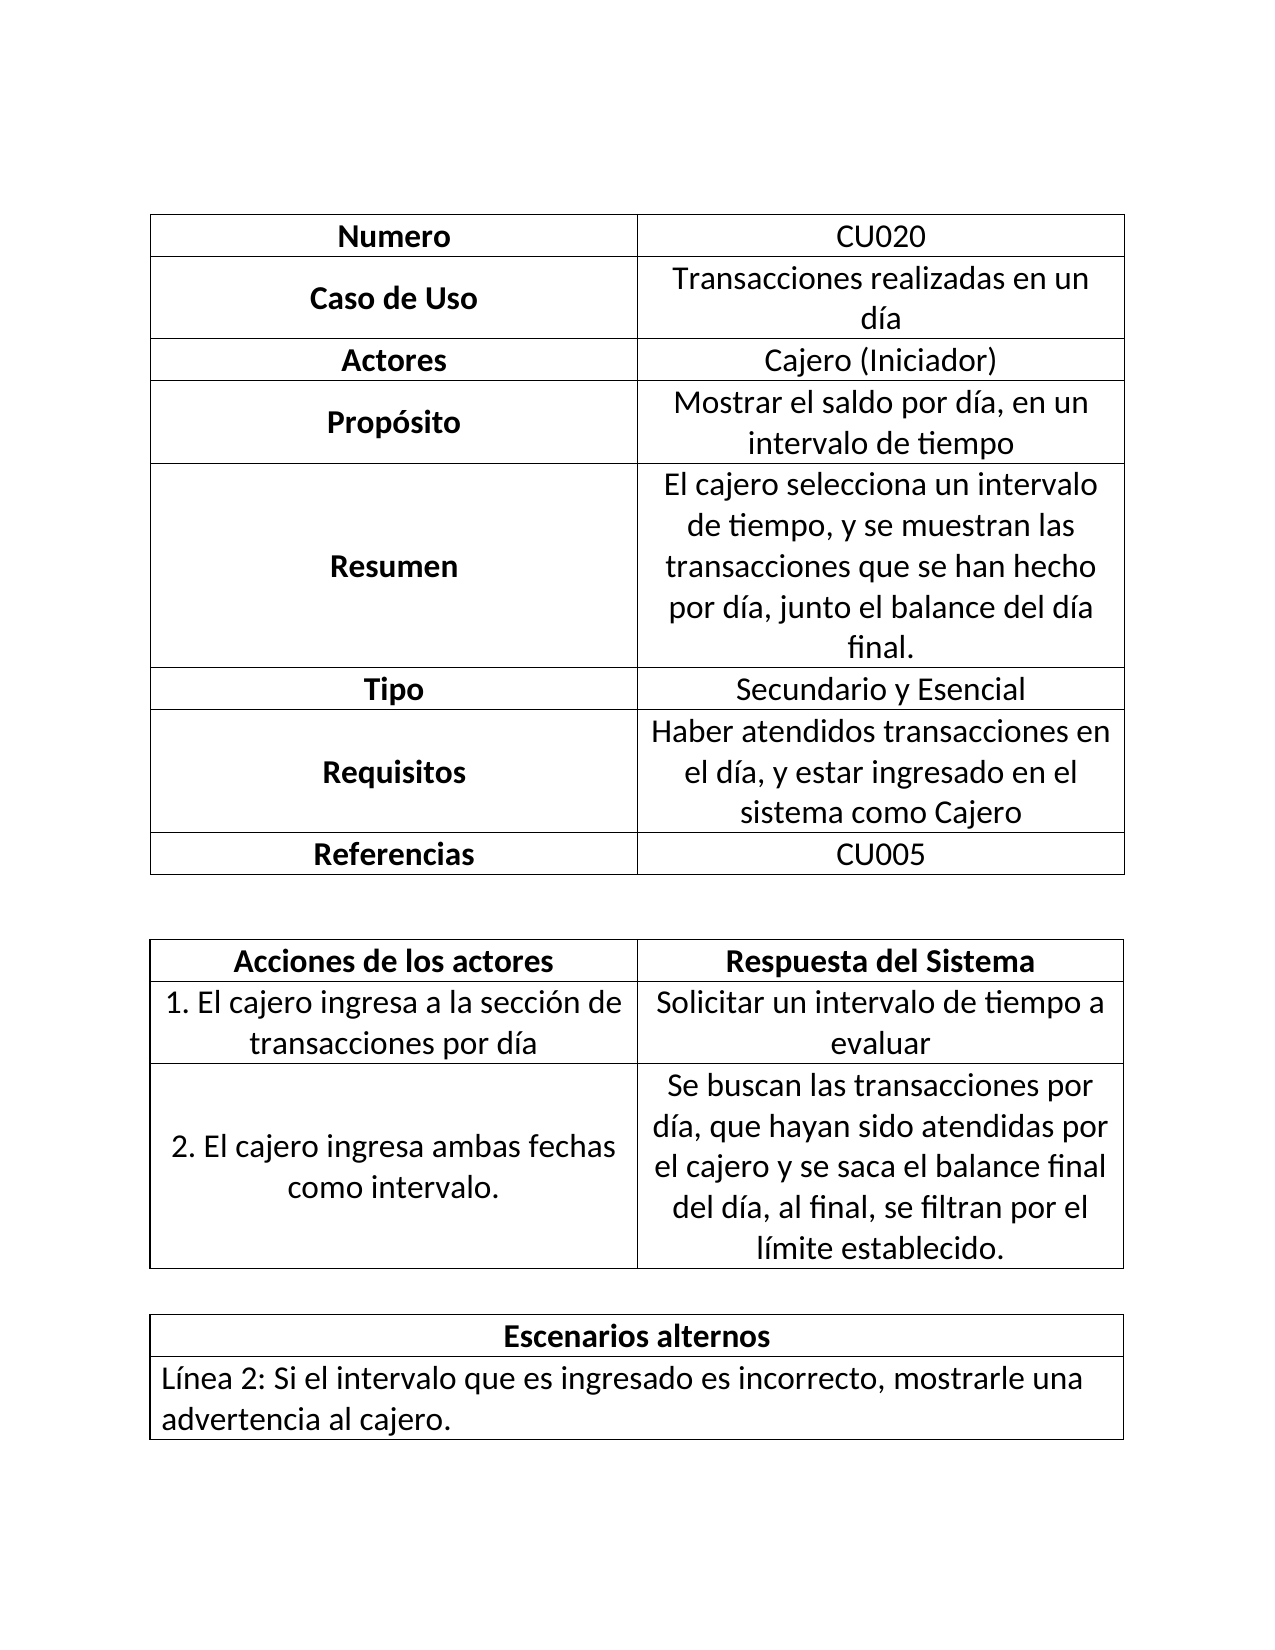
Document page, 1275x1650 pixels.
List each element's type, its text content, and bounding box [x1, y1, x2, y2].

table_header Acciones de los actores [151, 940, 637, 981]
table_cell Cajero (Iniciador) [638, 339, 1124, 380]
table_cell 1. El cajero ingresa a la sección de transacciones por día [151, 982, 637, 1063]
table_cell Requisitos [151, 710, 637, 832]
table_cell Se buscan las transacciones por día, que hayan sido atendidas por el cajero y se saca el balance final del día, al final, se filtran por el límite establecido. [638, 1064, 1123, 1268]
table_cell Caso de Uso [151, 257, 637, 338]
table_cell Transacciones realizadas en un día [638, 257, 1124, 338]
table_cell Haber atendidos transacciones en el día, y estar ingresado en el sistema como Cajero [638, 710, 1124, 832]
table_cell Propósito [151, 381, 637, 462]
table_cell Mostrar el saldo por día, en un intervalo de tiempo [638, 381, 1124, 462]
table_cell Solicitar un intervalo de tiempo a evaluar [638, 982, 1123, 1063]
table_cell Línea 2: Si el intervalo que es ingresado es incorrecto, mostrarle una advertencia al cajero. [151, 1357, 1123, 1438]
table_cell Secundario y Esencial [638, 668, 1124, 709]
table_cell Resumen [151, 464, 637, 667]
table_header Respuesta del Sistema [638, 940, 1123, 981]
table_cell CU005 [638, 833, 1124, 874]
table_header Numero [151, 215, 637, 256]
table_cell Tipo [151, 668, 637, 709]
table_cell Referencias [151, 833, 637, 874]
table_cell Actores [151, 339, 637, 380]
table_cell El cajero selecciona un intervalo de tiempo, y se muestran las transacciones que se han hecho por día, junto el balance del día final. [638, 464, 1124, 667]
table_cell 2. El cajero ingresa ambas fechas como intervalo. [151, 1064, 637, 1268]
table_header CU020 [638, 215, 1124, 256]
table_header Escenarios alternos [151, 1315, 1123, 1356]
